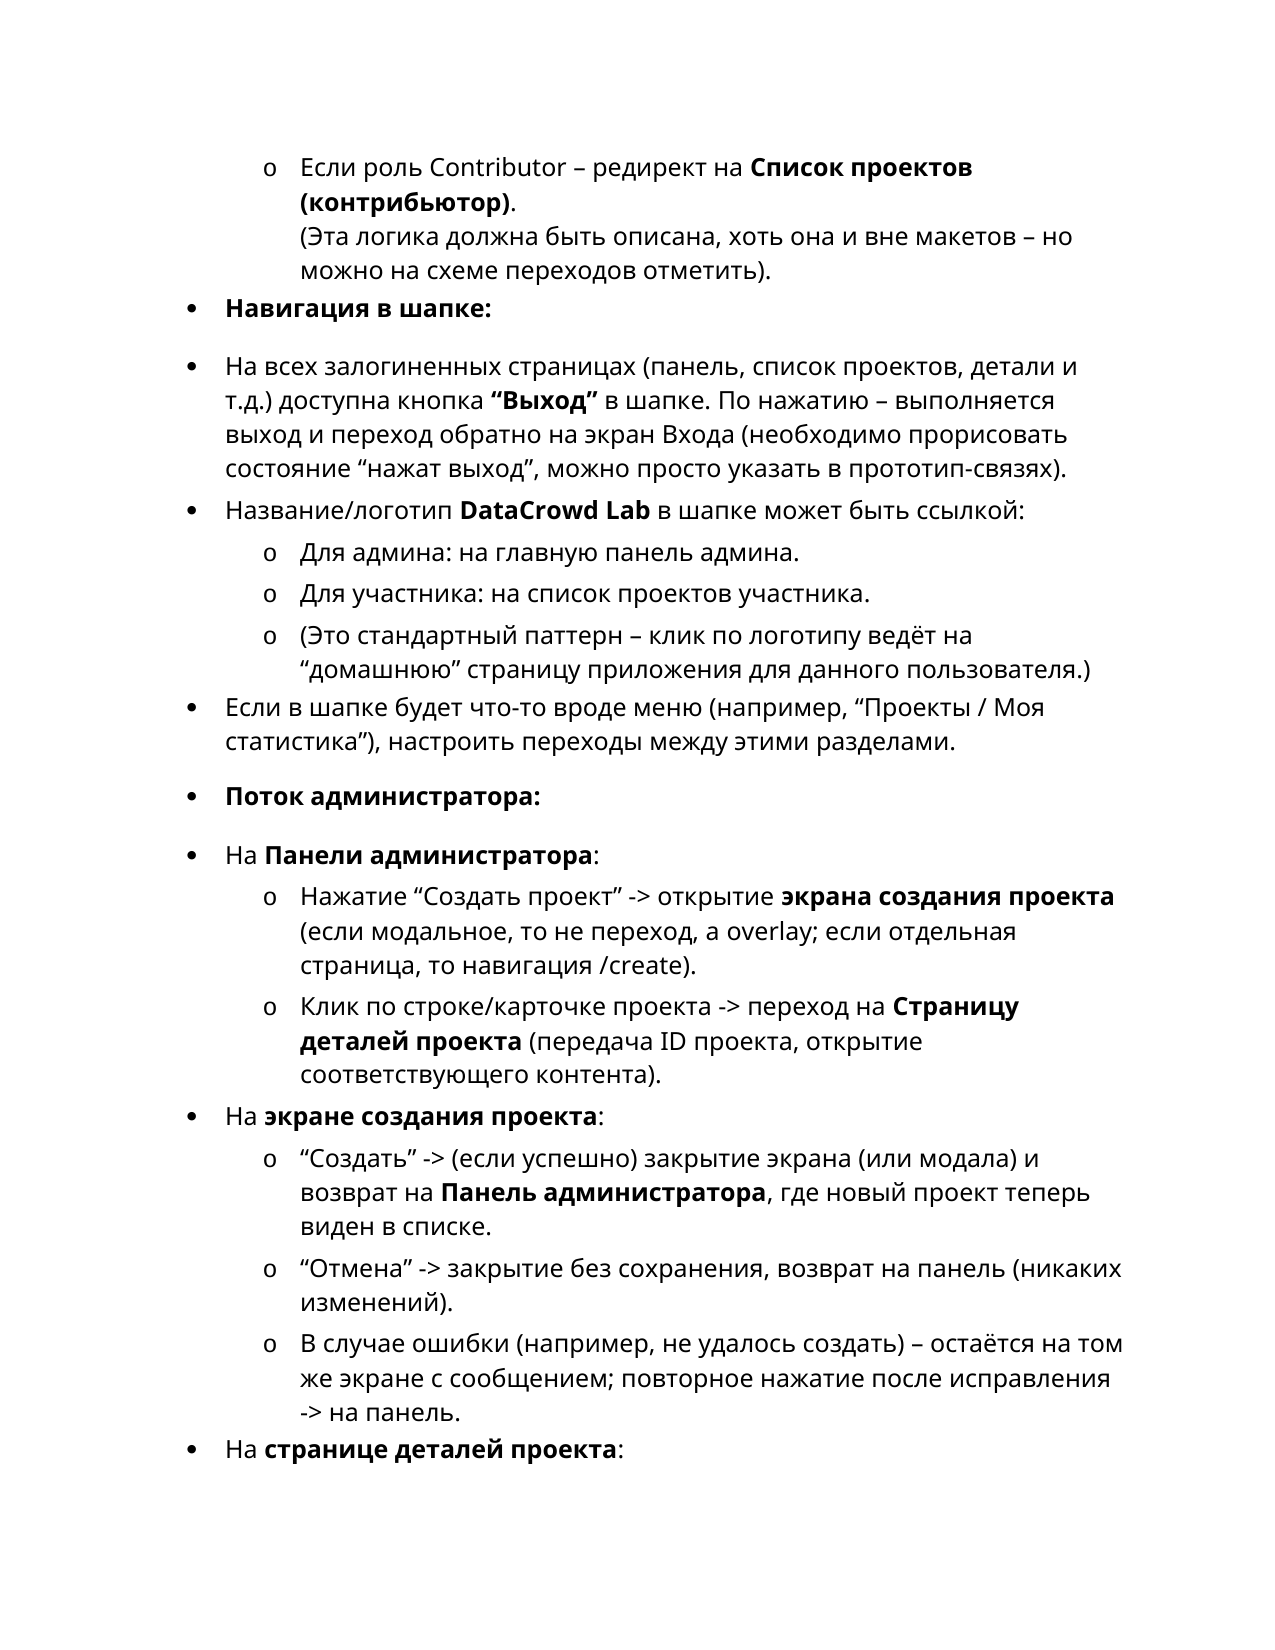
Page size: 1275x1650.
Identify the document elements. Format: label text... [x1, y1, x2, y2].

list На всех залогиненных страницах (панель, список проектов, детали и т.д.) доступна кнопка “Выход” в шапке. По нажатию – выполняется выход и переход обратно на экран Входа (необходимо прорисовать состояние “нажат выход”, можно просто указать в прототип-связях). [187, 349, 1125, 485]
list На экране создания проекта: [187, 1099, 1125, 1133]
list Навигация в шапке: [187, 290, 1125, 324]
list “Отмена” -> закрытие без сохранения, возврат на панель (никаких изменений). [262, 1250, 1125, 1318]
list Если роль Contributor – редирект на Список проектов (контрибьютор). (Эта логика должна быть описана, хоть она и вне макетов – но можно на схеме переходов отметить). [262, 150, 1125, 286]
list Если в шапке будет что-то вроде меню (например, “Проекты / Моя статистика”), настроить переходы между этими разделами. [187, 690, 1125, 758]
list Клик по строке/карточке проекта -> переход на Страницу деталей проекта (передача ID проекта, открытие соответствующего контента). [262, 989, 1125, 1091]
list На странице деталей проекта: [187, 1432, 1125, 1466]
list В случае ошибки (например, не удалось создать) – остаётся на том же экране с сообщением; повторное нажатие после исправления -> на панель. [262, 1326, 1125, 1428]
list На Панели администратора: [187, 837, 1125, 871]
list (Это стандартный паттерн – клик по логотипу ведёт на “домашнюю” страницу приложения для данного пользователя.) [262, 618, 1125, 686]
list Название/логотип DataCrowd Lab в шапке может быть ссылкой: [187, 493, 1125, 527]
list Для админа: на главную панель админа. [262, 534, 1125, 568]
list Поток администратора: [187, 779, 1125, 813]
list Для участника: на список проектов участника. [262, 576, 1125, 610]
list Нажатие “Создать проект” -> открытие экрана создания проекта (если модальное, то не переход, а overlay; если отдельная страница, то навигация /create). [262, 879, 1125, 981]
list “Создать” -> (если успешно) закрытие экрана (или модала) и возврат на Панель администратора, где новый проект теперь виден в списке. [262, 1140, 1125, 1243]
